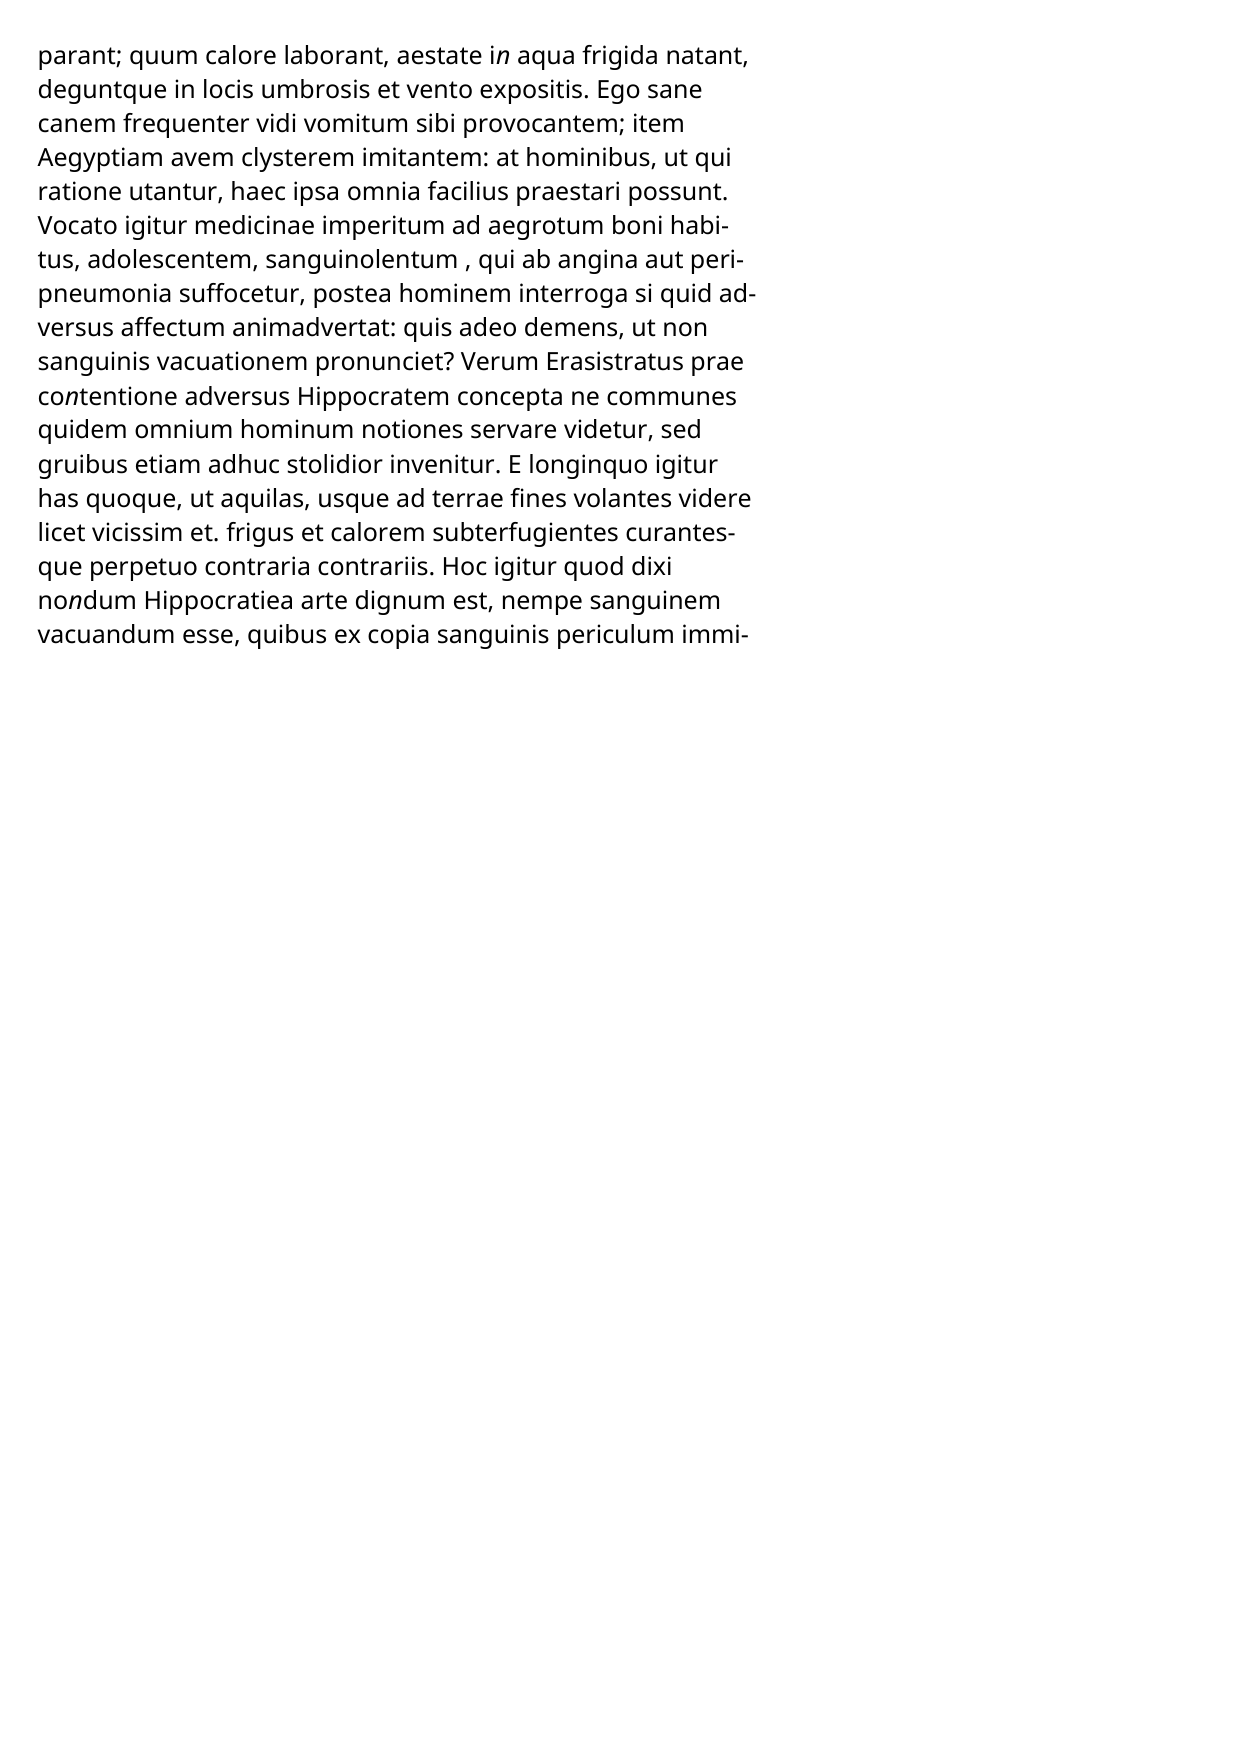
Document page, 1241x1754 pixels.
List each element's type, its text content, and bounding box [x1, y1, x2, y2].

text parant; quum calore laborant, aestate in aqua frigida natant, deguntque in locis umbrosis et vento expositis. Ego sane canem frequenter vidi vomitum sibi provocantem; item Aegyptiam avem clysterem imitantem: at hominibus, ut qui ratione utantur, haec ipsa omnia facilius praestari possunt. Vocato igitur medicinae imperitum ad aegrotum boni habi- tus, adolescentem, sanguinolentum , qui ab angina aut peri- pneumonia suffocetur, postea hominem interroga si quid ad- versus affectum animadvertat: quis adeo demens, ut non sanguinis vacuationem pronunciet? Verum Erasistratus prae contentione adversus Hippocratem concepta ne communes quidem omnium hominum notiones servare videtur, sed gruibus etiam adhuc stolidior invenitur. E longinquo igitur has quoque, ut aquilas, usque ad terrae fines volantes videre licet vicissim et. frigus et calorem subterfugientes curantes- que perpetuo contraria contrariis. Hoc igitur quod dixi nondum Hippocratiea arte dignum est, nempe sanguinem vacuandum esse, quibus ex copia sanguinis periculum immi- [37, 37, 1203, 651]
